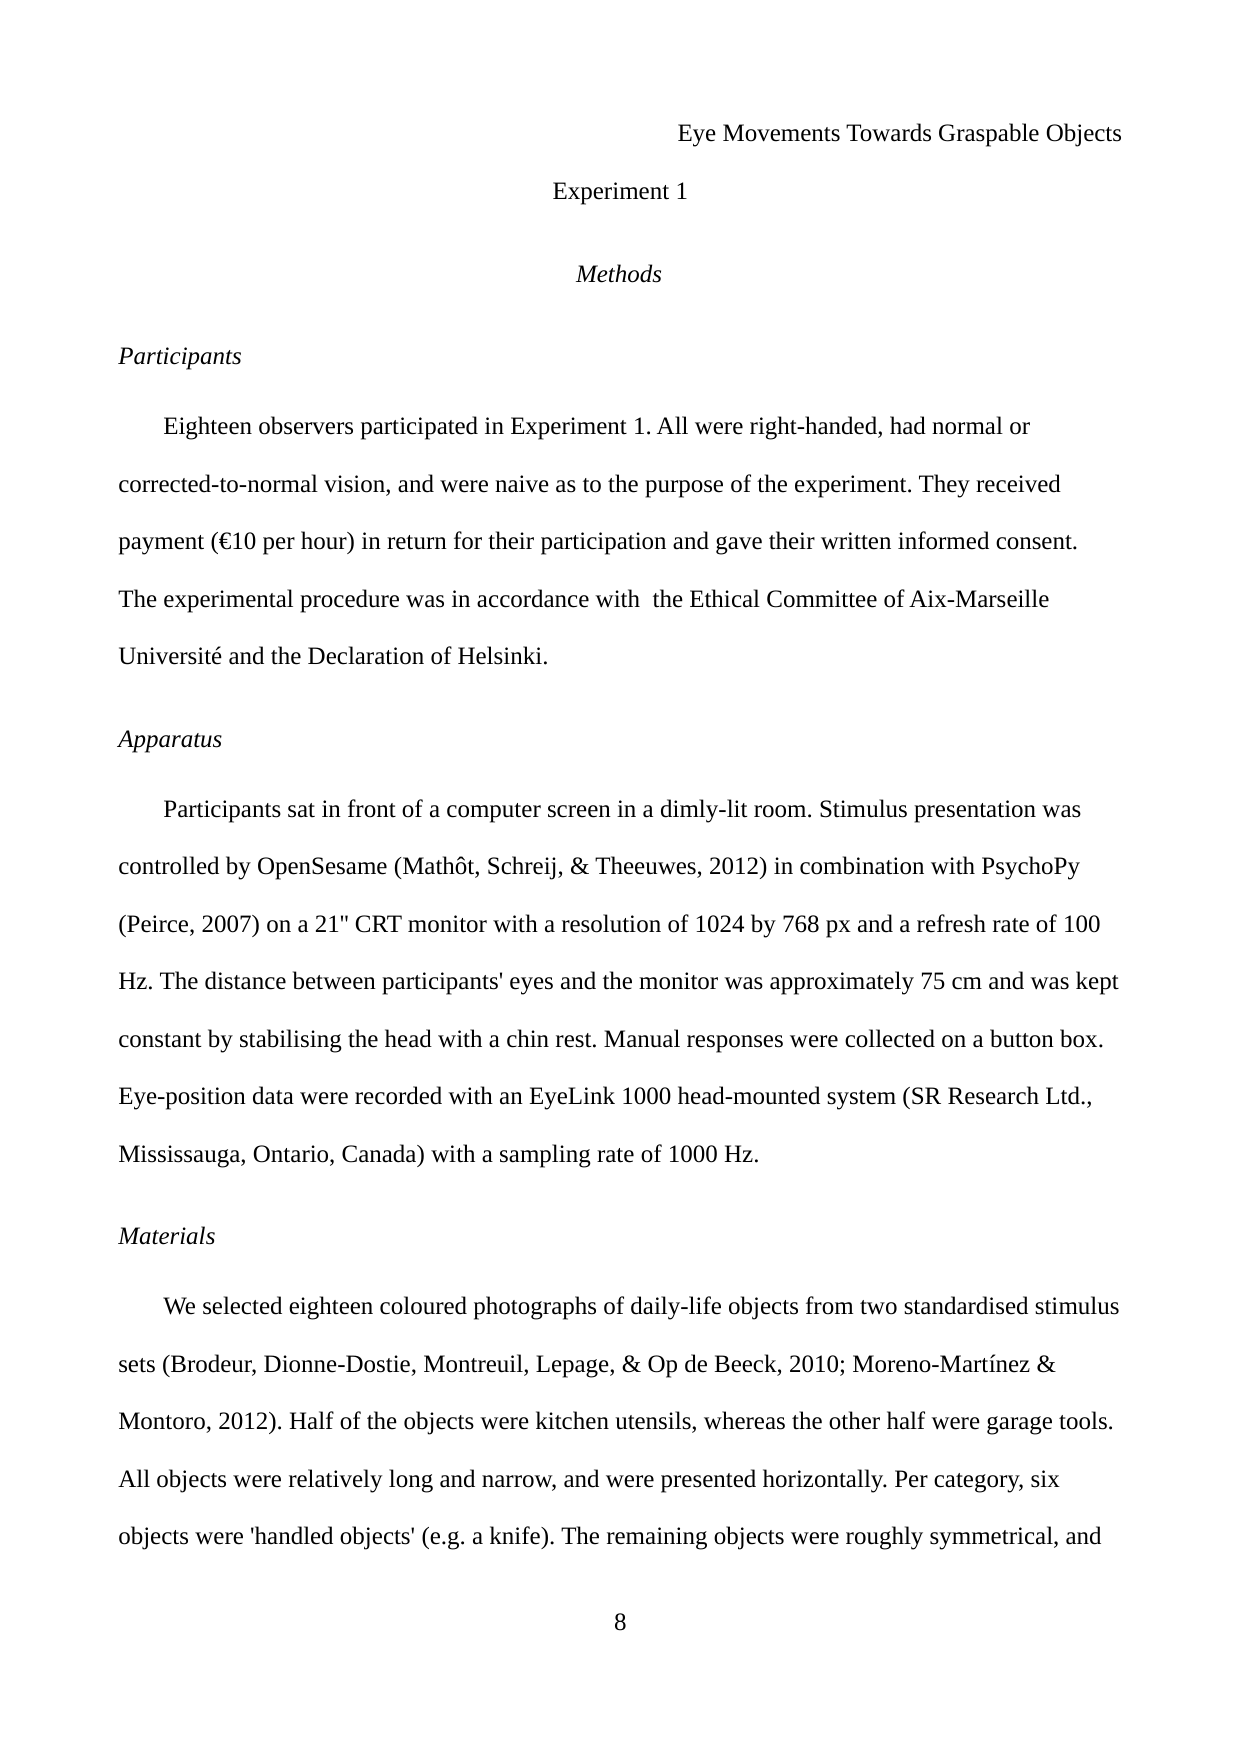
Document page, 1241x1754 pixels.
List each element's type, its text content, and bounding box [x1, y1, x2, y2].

text We selected eighteen coloured photographs of daily-life objects from two standardised stimulus sets (Brodeur, Dionne-Dostie, Montreuil, Lepage, & Op de Beeck, 2010; Moreno-Martínez & Montoro, 2012). Half of the objects were kitchen utensils, whereas the other half were garage tools. All objects were relatively long and narrow, and were presented horizontally. Per category, six objects were 'handled objects' (e.g. a knife). The remaining objects were roughly symmetrical, and [118, 1291, 1122, 1550]
subtitle Apparatus [118, 724, 1122, 753]
subtitle Methods [118, 259, 1122, 288]
subtitle Participants [118, 341, 1122, 370]
subtitle Materials [118, 1221, 1122, 1250]
text Eighteen observers participated in Experiment 1. All were right-handed, had normal or corrected-to-normal vision, and were naive as to the purpose of the experiment. They received payment (€10 per hour) in return for their participation and gave their written informed consent. The experimental procedure was in accordance with the Ethical Committee of Aix-Marseille Université and the Declaration of Helsinki. [118, 411, 1122, 670]
subtitle Experiment 1 [118, 176, 1122, 205]
text Participants sat in front of a computer screen in a dimly-lit room. Stimulus presentation was controlled by OpenSesame (Mathôt, Schreij, & Theeuwes, 2012) in combination with PsychoPy (Peirce, 2007) on a 21'' CRT monitor with a resolution of 1024 by 768 px and a refresh rate of 100 Hz. The distance between participants' eyes and the monitor was approximately 75 cm and was kept constant by stabilising the head with a chin rest. Manual responses were collected on a button box. Eye-position data were recorded with an EyeLink 1000 head-mounted system (SR Research Ltd., Mississauga, Ontario, Canada) with a sampling rate of 1000 Hz. [118, 794, 1122, 1168]
